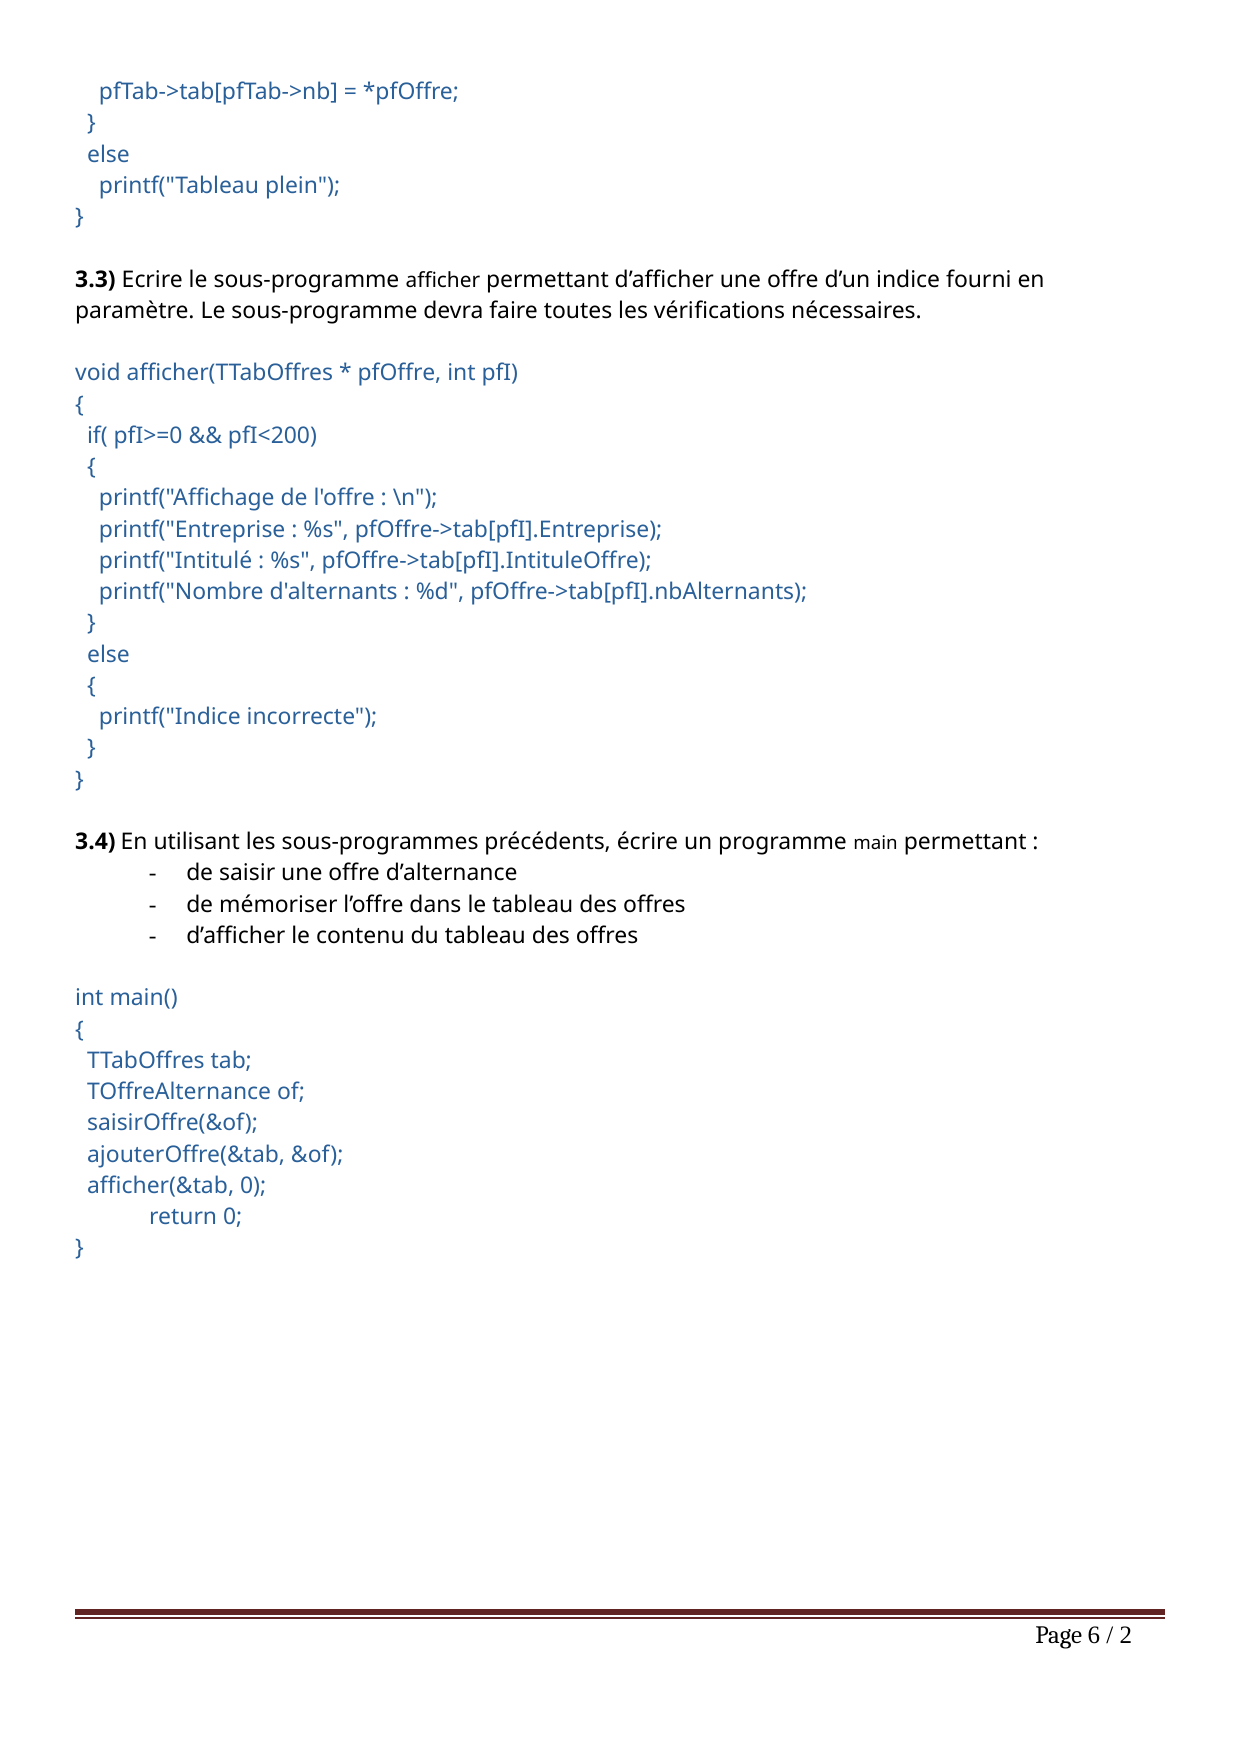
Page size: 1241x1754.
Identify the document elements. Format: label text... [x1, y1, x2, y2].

text printf("Indice incorrecte"); [75, 700, 1165, 731]
text printf("Entreprise : %s", pfOffre->tab[pfI].Entreprise); [75, 512, 1165, 544]
text int main() [75, 981, 1165, 1012]
text 3.3) Ecrire le sous-programme afficher permettant d’afficher une offre d’un indice fourni en paramètre. Le sous-programme devra faire toutes les vérifications nécessaires. [75, 262, 1165, 325]
text } [75, 200, 1165, 231]
text ajouterOffre(&tab, &of); [75, 1137, 1165, 1169]
text printf("Nombre d'alternants : %d", pfOffre->tab[pfI].nbAlternants); [75, 575, 1165, 606]
text } [75, 106, 1165, 137]
text printf("Intitulé : %s", pfOffre->tab[pfI].IntituleOffre); [75, 544, 1165, 575]
text else [75, 637, 1165, 669]
text saisirOffre(&of); [75, 1106, 1165, 1137]
text printf("Affichage de l'offre : \n"); [75, 481, 1165, 512]
text 3.4) En utilisant les sous-programmes précédents, écrire un programme main permettant : [75, 825, 1165, 856]
text afficher(&tab, 0); [75, 1169, 1165, 1200]
text } [75, 731, 1165, 762]
text { [75, 669, 1165, 700]
text void afficher(TTabOffres * pfOffre, int pfI) [75, 356, 1165, 387]
text { [75, 387, 1165, 419]
text if( pfI>=0 && pfI<200) [75, 419, 1165, 450]
text return 0; [75, 1200, 1165, 1231]
text TOffreAlternance of; [75, 1075, 1165, 1106]
text { [75, 1012, 1165, 1044]
text } [75, 762, 1165, 794]
text else [75, 137, 1165, 169]
text } [75, 606, 1165, 637]
list de saisir une offre d’alternance [148, 856, 1165, 887]
text { [75, 450, 1165, 481]
list de mémoriser l’offre dans le tableau des offres [148, 887, 1165, 919]
text } [75, 1231, 1165, 1262]
text pfTab->tab[pfTab->nb] = *pfOffre; [75, 75, 1165, 106]
text TTabOffres tab; [75, 1044, 1165, 1075]
text printf("Tableau plein"); [75, 169, 1165, 200]
list d’afficher le contenu du tableau des offres [148, 919, 1165, 950]
